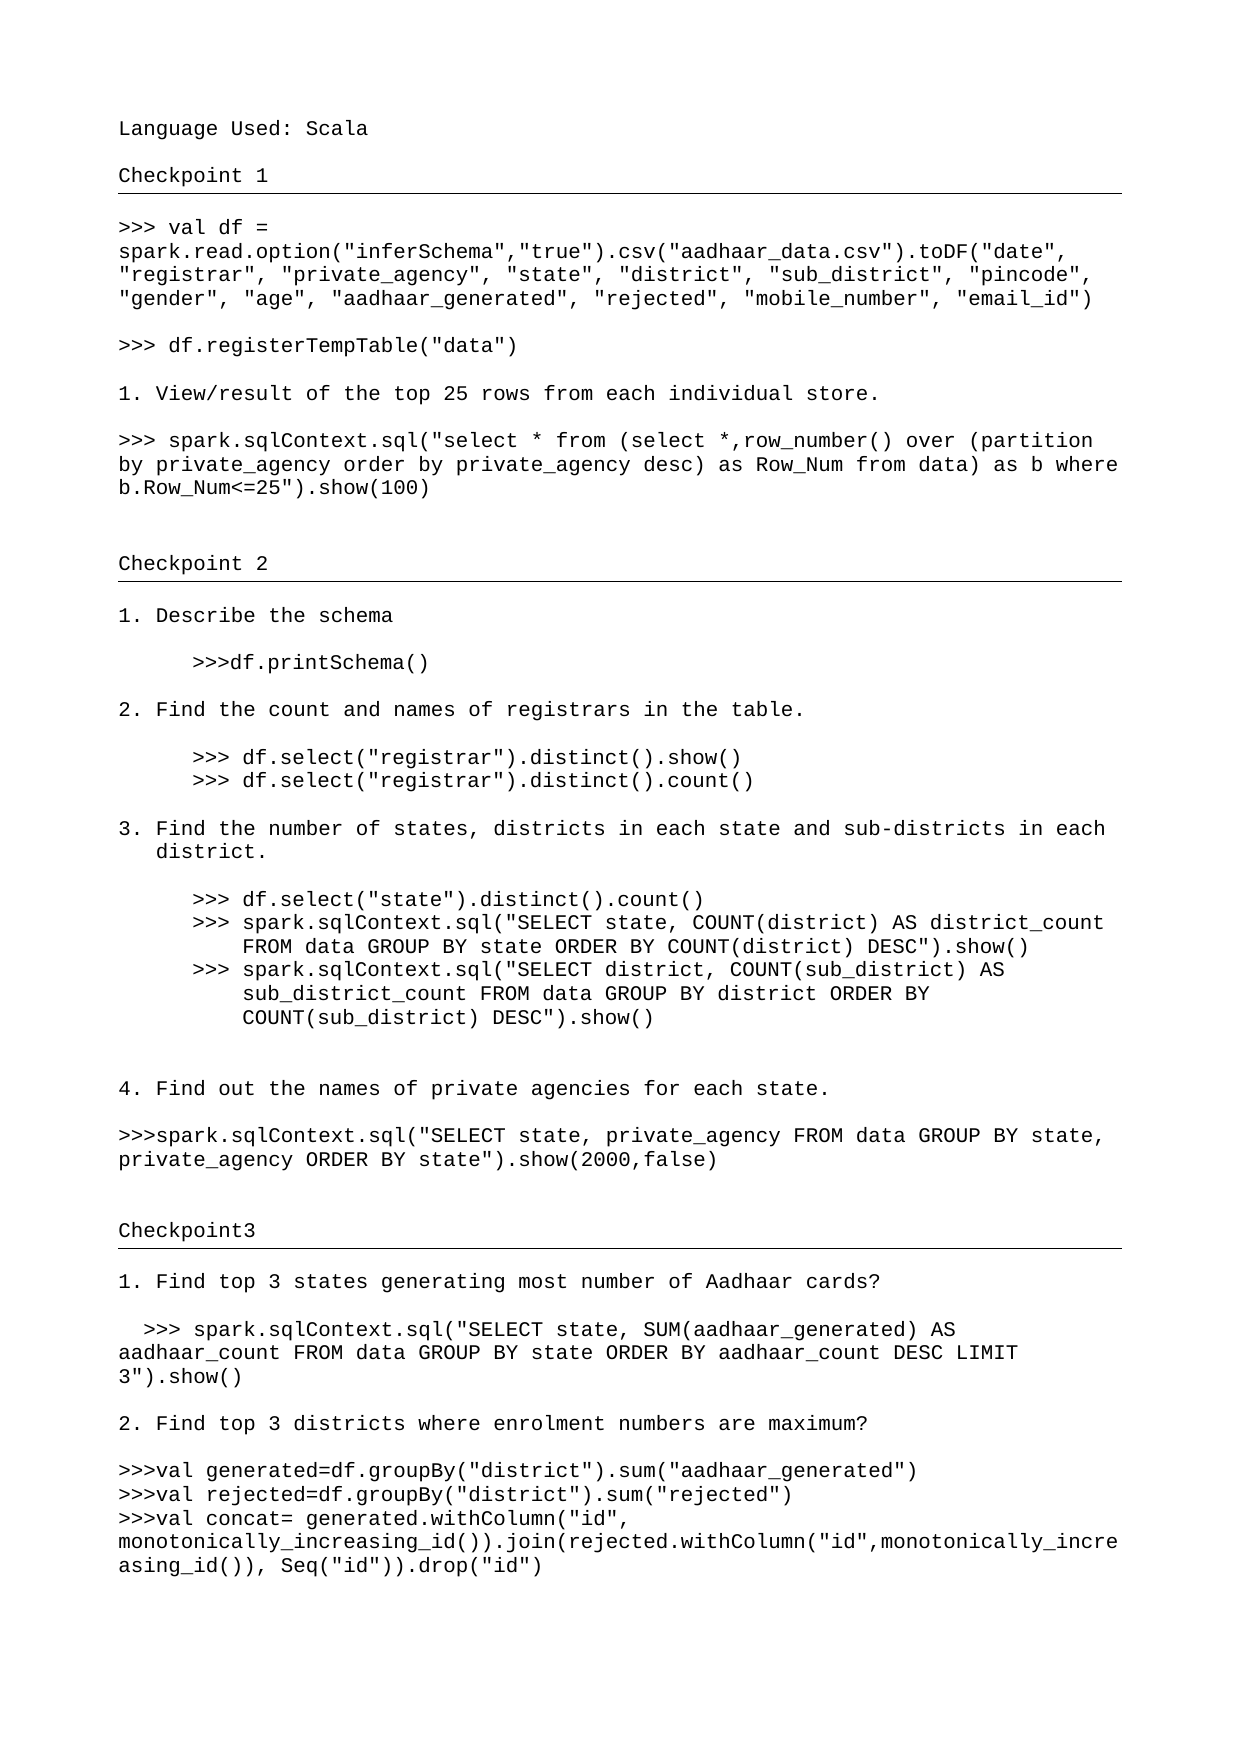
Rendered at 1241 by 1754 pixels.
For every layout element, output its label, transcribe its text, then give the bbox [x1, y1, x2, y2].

text >>> df.registerTempTable("data") [118, 335, 1122, 359]
text Checkpoint 2 [118, 553, 1122, 581]
text >>> df.select("registrar").distinct().count() [118, 770, 1122, 794]
text >>> spark.sqlContext.sql("SELECT state, SUM(aadhaar_generated) AS aadhaar_count FROM data GROUP BY state ORDER BY aadhaar_count DESC LIMIT 3").show() [118, 1319, 1122, 1389]
text >>> val df = spark.read.option("inferSchema","true").csv("aadhaar_data.csv").toDF("date", "registrar", "private_agency", "state", "district", "sub_district", "pincode", "gender", "age", "aadhaar_generated", "rejected", "mobile_number", "email_id") [118, 217, 1122, 312]
text 1. View/result of the top 25 rows from each individual store. [118, 383, 1122, 406]
text 2. Find the count and names of registrars in the table. [118, 699, 1122, 723]
text >>>spark.sqlContext.sql("SELECT state, private_agency FROM data GROUP BY state, private_agency ORDER BY state").show(2000,false) [118, 1125, 1122, 1172]
text >>> spark.sqlContext.sql("select * from (select *,row_number() over (partition by private_agency order by private_agency desc) as Row_Num from data) as b where b.Row_Num<=25").show(100) [118, 430, 1122, 501]
text >>> spark.sqlContext.sql("SELECT district, COUNT(sub_district) AS sub_district_count FROM data GROUP BY district ORDER BY COUNT(sub_district) DESC").show() [118, 959, 1122, 1030]
text 1. Describe the schema [118, 605, 1122, 628]
text Checkpoint 1 [118, 165, 1122, 193]
text 1. Find top 3 states generating most number of Aadhaar cards? [118, 1271, 1122, 1295]
text >>> df.select("registrar").distinct().show() [118, 747, 1122, 770]
text >>>val concat= generated.withColumn("id", monotonically_increasing_id()).join(rejected.withColumn("id",monotonically_increasing_id()), Seq("id")).drop("id") [118, 1508, 1122, 1579]
text Language Used: Scala [118, 118, 1122, 142]
text district. [118, 841, 1122, 865]
text >>>val rejected=df.groupBy("district").sum("rejected") [118, 1484, 1122, 1508]
text Checkpoint3 [118, 1219, 1122, 1248]
text 4. Find out the names of private agencies for each state. [118, 1078, 1122, 1101]
text >>>val generated=df.groupBy("district").sum("aadhaar_generated") [118, 1461, 1122, 1484]
text >>> spark.sqlContext.sql("SELECT state, COUNT(district) AS district_count FROM data GROUP BY state ORDER BY COUNT(district) DESC").show() [118, 912, 1122, 959]
text >>> df.select("state").distinct().count() [118, 888, 1122, 912]
text 2. Find top 3 districts where enrolment numbers are maximum? [118, 1413, 1122, 1437]
text 3. Find the number of states, districts in each state and sub-districts in each [118, 818, 1122, 841]
text >>>df.printSchema() [118, 652, 1122, 676]
